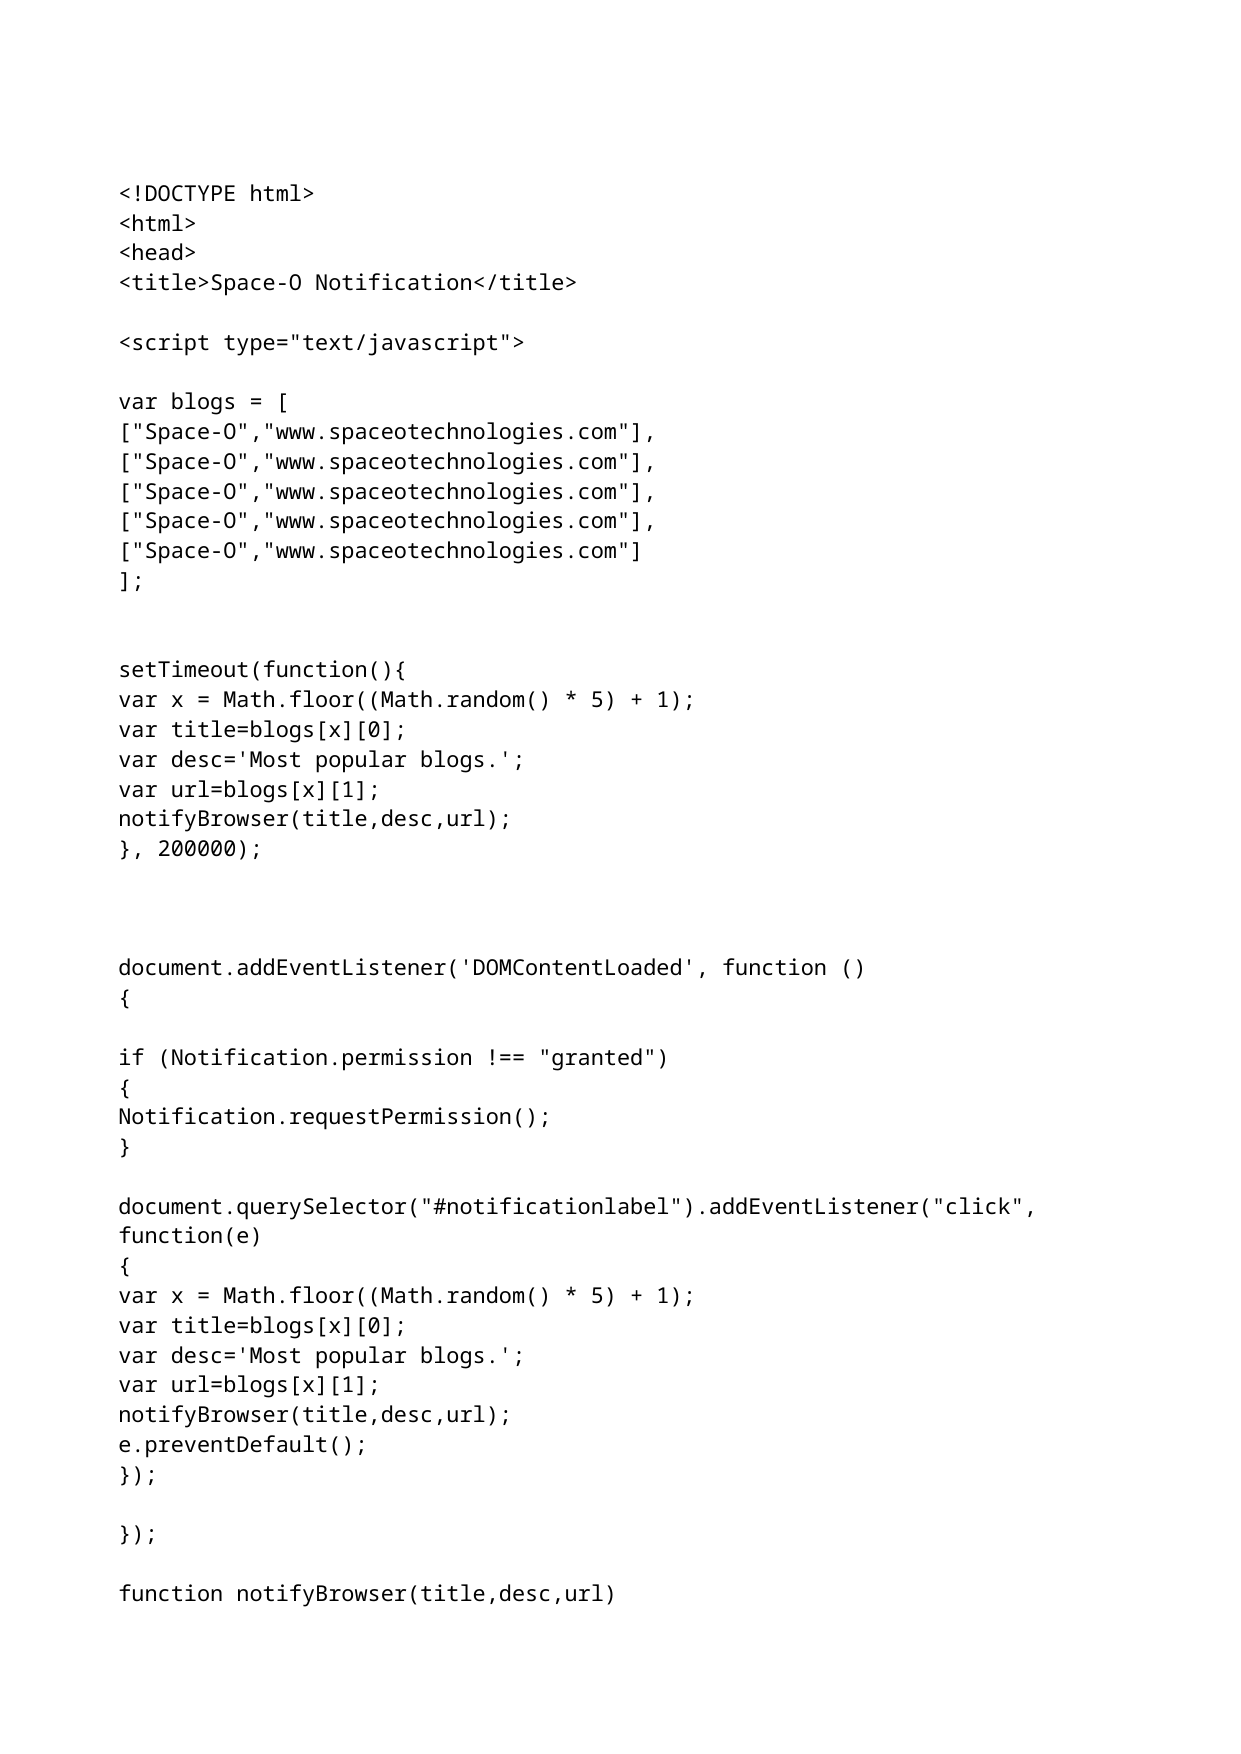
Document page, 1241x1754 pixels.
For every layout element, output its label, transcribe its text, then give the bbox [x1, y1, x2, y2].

text }); [118, 1459, 1122, 1488]
text ["Space-O","www.spaceotechnologies.com"], [118, 505, 1122, 535]
text document.querySelector("#notificationlabel").addEventListener("click", function(e) [118, 1191, 1122, 1250]
text }, 200000); [118, 833, 1122, 863]
text if (Notification.permission !== "granted") [118, 1042, 1122, 1071]
text <!DOCTYPE html> [118, 178, 1122, 207]
text <script type="text/javascript"> [118, 327, 1122, 356]
text }); [118, 1518, 1122, 1548]
text e.preventDefault(); [118, 1429, 1122, 1459]
text } [118, 1131, 1122, 1161]
text <html> [118, 207, 1122, 237]
text Notification.requestPermission(); [118, 1101, 1122, 1131]
text var title=blogs[x][0]; [118, 1310, 1122, 1339]
text function notifyBrowser(title,desc,url) [118, 1578, 1122, 1608]
text notifyBrowser(title,desc,url); [118, 803, 1122, 833]
text var x = Math.floor((Math.random() * 5) + 1); [118, 1280, 1122, 1310]
text document.addEventListener('DOMContentLoaded', function () [118, 952, 1122, 982]
text ["Space-O","www.spaceotechnologies.com"], [118, 446, 1122, 476]
text setTimeout(function(){ [118, 654, 1122, 684]
text var title=blogs[x][0]; [118, 714, 1122, 744]
text var desc='Most popular blogs.'; [118, 744, 1122, 773]
text ["Space-O","www.spaceotechnologies.com"], [118, 416, 1122, 446]
text <title>Space-O Notification</title> [118, 267, 1122, 297]
text notifyBrowser(title,desc,url); [118, 1399, 1122, 1429]
text ["Space-O","www.spaceotechnologies.com"], [118, 476, 1122, 505]
text ]; [118, 565, 1122, 595]
text var desc='Most popular blogs.'; [118, 1339, 1122, 1369]
text var blogs = [ [118, 386, 1122, 416]
text var x = Math.floor((Math.random() * 5) + 1); [118, 684, 1122, 714]
text { [118, 982, 1122, 1012]
text { [118, 1250, 1122, 1280]
text var url=blogs[x][1]; [118, 773, 1122, 803]
text { [118, 1071, 1122, 1101]
text var url=blogs[x][1]; [118, 1369, 1122, 1399]
text ["Space-O","www.spaceotechnologies.com"] [118, 535, 1122, 565]
text <head> [118, 237, 1122, 267]
